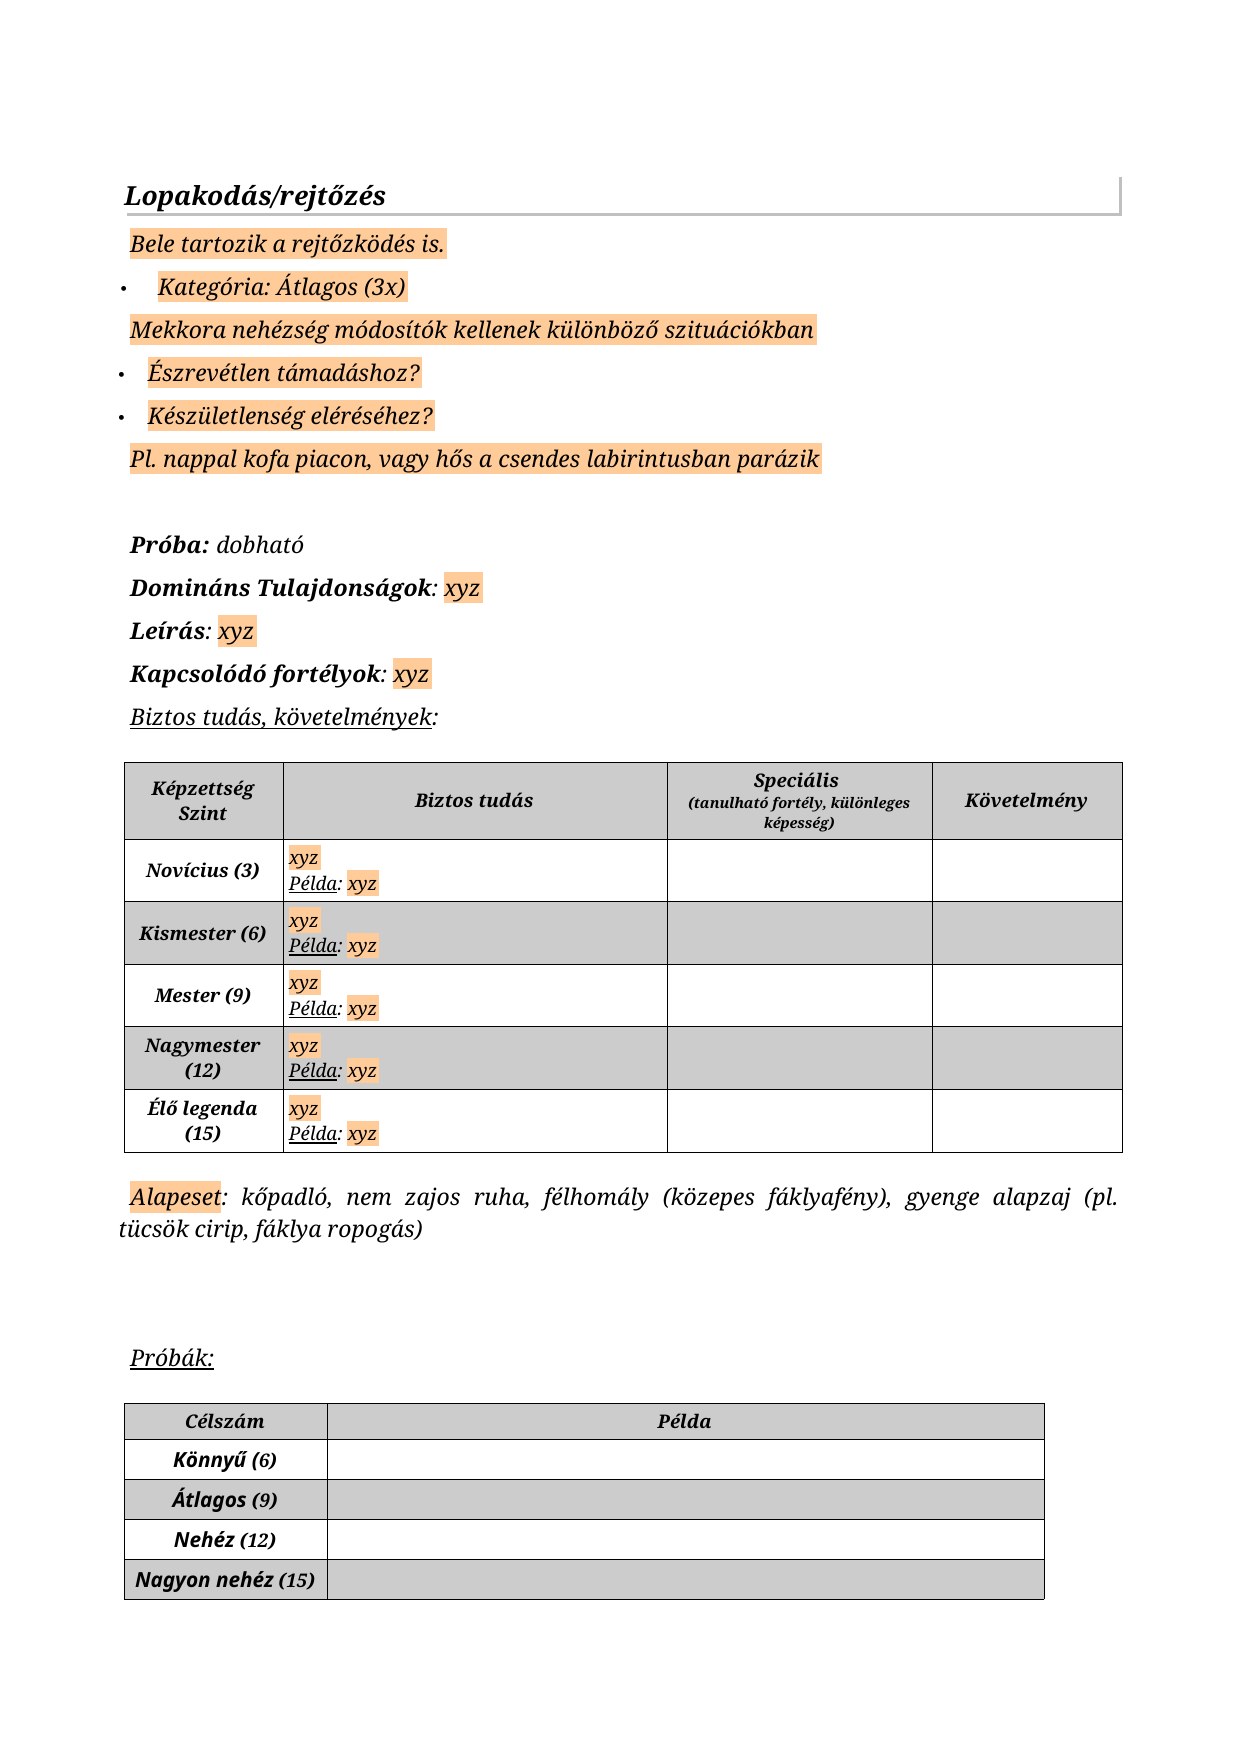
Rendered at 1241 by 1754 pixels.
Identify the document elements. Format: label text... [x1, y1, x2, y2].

text Próba: dobható [118, 529, 1122, 561]
table_cell [328, 1560, 1044, 1599]
text Próbák: [118, 1342, 1122, 1373]
table_cell Nagymester (12) [125, 1027, 283, 1089]
table_cell Nehéz (12) [125, 1520, 327, 1559]
table_cell xyz Példa: xyz [284, 1090, 667, 1152]
text Domináns Tulajdonságok: xyz [118, 572, 1122, 603]
table_cell [668, 1090, 932, 1152]
table_cell Élő legenda (15) [125, 1090, 283, 1152]
list Készületlenség eléréséhez? [118, 400, 1122, 431]
table_cell Kismester (6) [125, 902, 283, 964]
table_cell [668, 1027, 932, 1089]
table_cell Átlagos (9) [125, 1480, 327, 1519]
table_header Követelmény [933, 763, 1122, 839]
text Kapcsolódó fortélyok: xyz [118, 658, 1122, 689]
table_header Képzettség Szint [125, 763, 283, 839]
table_cell [328, 1440, 1044, 1479]
subtitle Lopakodás/rejtőzés [124, 177, 1119, 213]
table_header Példa [328, 1404, 1044, 1439]
table_header Biztos tudás [284, 763, 667, 839]
table_cell xyz Példa: xyz [284, 1027, 667, 1089]
table_header Speciális (tanulható fortély, különleges képesség) [668, 763, 932, 839]
table_header Célszám [125, 1404, 327, 1439]
table_cell [668, 902, 932, 964]
table_cell [933, 840, 1122, 901]
table_cell [933, 1090, 1122, 1152]
table_cell Mester (9) [125, 965, 283, 1026]
list Észrevétlen támadáshoz? [118, 357, 1122, 388]
table_cell xyz Példa: xyz [284, 840, 667, 901]
table_cell Novícius (3) [125, 840, 283, 901]
list Kategória: Átlagos (3x) [120, 271, 1122, 302]
table_cell [328, 1520, 1044, 1559]
text Alapeset: kőpadló, nem zajos ruha, félhomály (közepes fáklyafény), gyenge alapzaj (pl. tücsök cirip, fáklya ropogás) [118, 1181, 1122, 1244]
text Bele tartozik a rejtőzködés is. [118, 228, 1122, 259]
table_cell xyz Példa: xyz [284, 965, 667, 1026]
text Leírás: xyz [118, 615, 1122, 647]
text Biztos tudás, követelmények: [118, 701, 1122, 733]
text Pl. nappal kofa piacon, vagy hős a csendes labirintusban parázik [118, 443, 1122, 474]
text Mekkora nehézség módosítók kellenek különböző szituációkban [118, 314, 1122, 345]
table_cell [933, 1027, 1122, 1089]
table_cell Könnyű (6) [125, 1440, 327, 1479]
table_cell Nagyon nehéz (15) [125, 1560, 327, 1599]
table_cell [668, 840, 932, 901]
table_cell [933, 902, 1122, 964]
table_cell [668, 965, 932, 1026]
table_cell [933, 965, 1122, 1026]
table_cell xyz Példa: xyz [284, 902, 667, 964]
table_cell [328, 1480, 1044, 1519]
